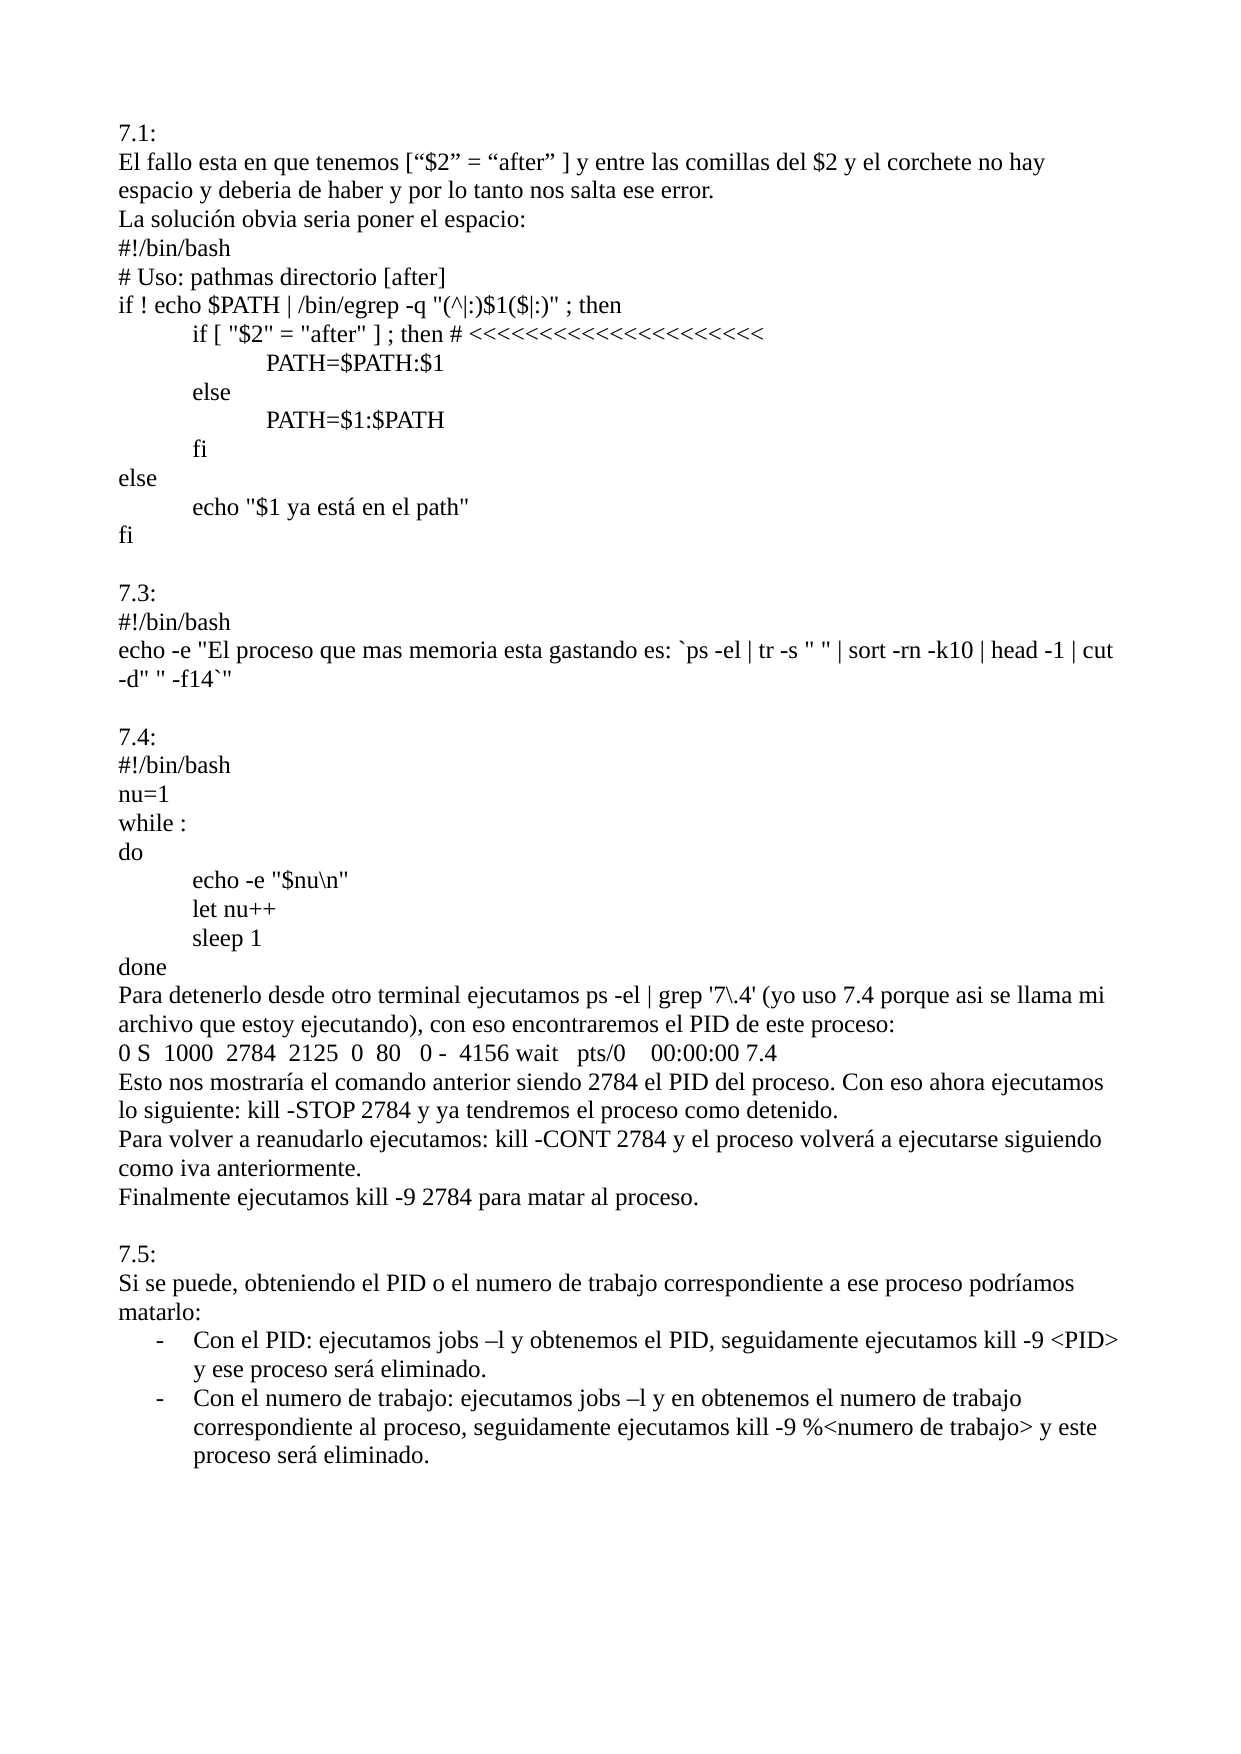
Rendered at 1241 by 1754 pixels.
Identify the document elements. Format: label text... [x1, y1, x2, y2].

text done [118, 952, 1122, 981]
text sleep 1 [118, 923, 1122, 952]
text echo "$1 ya está en el path" [118, 492, 1122, 521]
text PATH=$PATH:$1 [118, 348, 1122, 377]
text echo -e "$nu\n" [118, 866, 1122, 894]
text do [118, 837, 1122, 866]
text else [118, 377, 1122, 406]
text fi [118, 434, 1122, 463]
text while : [118, 808, 1122, 837]
text let nu++ [118, 894, 1122, 923]
text Finalmente ejecutamos kill -9 2784 para matar al proceso. [118, 1182, 1122, 1211]
text Para volver a reanudarlo ejecutamos: kill -CONT 2784 y el proceso volverá a ejecutarse siguiendo como iva anteriormente. [118, 1124, 1122, 1182]
text nu=1 [118, 779, 1122, 808]
text if ! echo $PATH | /bin/egrep -q "(^|:)$1($|:)" ; then [118, 291, 1122, 319]
text # Uso: pathmas directorio [after] [118, 262, 1122, 291]
text #!/bin/bash [118, 607, 1122, 636]
text 7.1: [118, 118, 1122, 147]
text fi [118, 521, 1122, 549]
text El fallo esta en que tenemos [“$2” = “after” ] y entre las comillas del $2 y el corchete no hay espacio y deberia de haber y por lo tanto nos salta ese error. [118, 147, 1122, 204]
text Para detenerlo desde otro terminal ejecutamos ps -el | grep '7\.4' (yo uso 7.4 porque asi se llama mi archivo que estoy ejecutando), con eso encontraremos el PID de este proceso: [118, 981, 1122, 1038]
list Con el PID: ejecutamos jobs –l y obtenemos el PID, seguidamente ejecutamos kill -9 <PID> y ese proceso será eliminado. [156, 1326, 1122, 1383]
list Con el numero de trabajo: ejecutamos jobs –l y en obtenemos el numero de trabajo correspondiente al proceso, seguidamente ejecutamos kill -9 %<numero de trabajo> y este proceso será eliminado. [156, 1383, 1122, 1469]
text 7.3: [118, 578, 1122, 607]
text if [ "$2" = "after" ] ; then # <<<<<<<<<<<<<<<<<<<<< [118, 319, 1122, 348]
text PATH=$1:$PATH [118, 406, 1122, 434]
text 0 S 1000 2784 2125 0 80 0 - 4156 wait pts/0 00:00:00 7.4 [118, 1038, 1122, 1067]
text else [118, 463, 1122, 492]
text #!/bin/bash [118, 751, 1122, 779]
text Si se puede, obteniendo el PID o el numero de trabajo correspondiente a ese proceso podríamos matarlo: [118, 1268, 1122, 1326]
text Esto nos mostraría el comando anterior siendo 2784 el PID del proceso. Con eso ahora ejecutamos lo siguiente: kill -STOP 2784 y ya tendremos el proceso como detenido. [118, 1067, 1122, 1124]
text La solución obvia seria poner el espacio: [118, 204, 1122, 233]
text echo -e "El proceso que mas memoria esta gastando es: `ps -el | tr -s " " | sort -rn -k10 | head -1 | cut -d" " -f14`" [118, 636, 1122, 693]
text 7.5: [118, 1239, 1122, 1268]
text 7.4: [118, 722, 1122, 751]
text #!/bin/bash [118, 233, 1122, 262]
